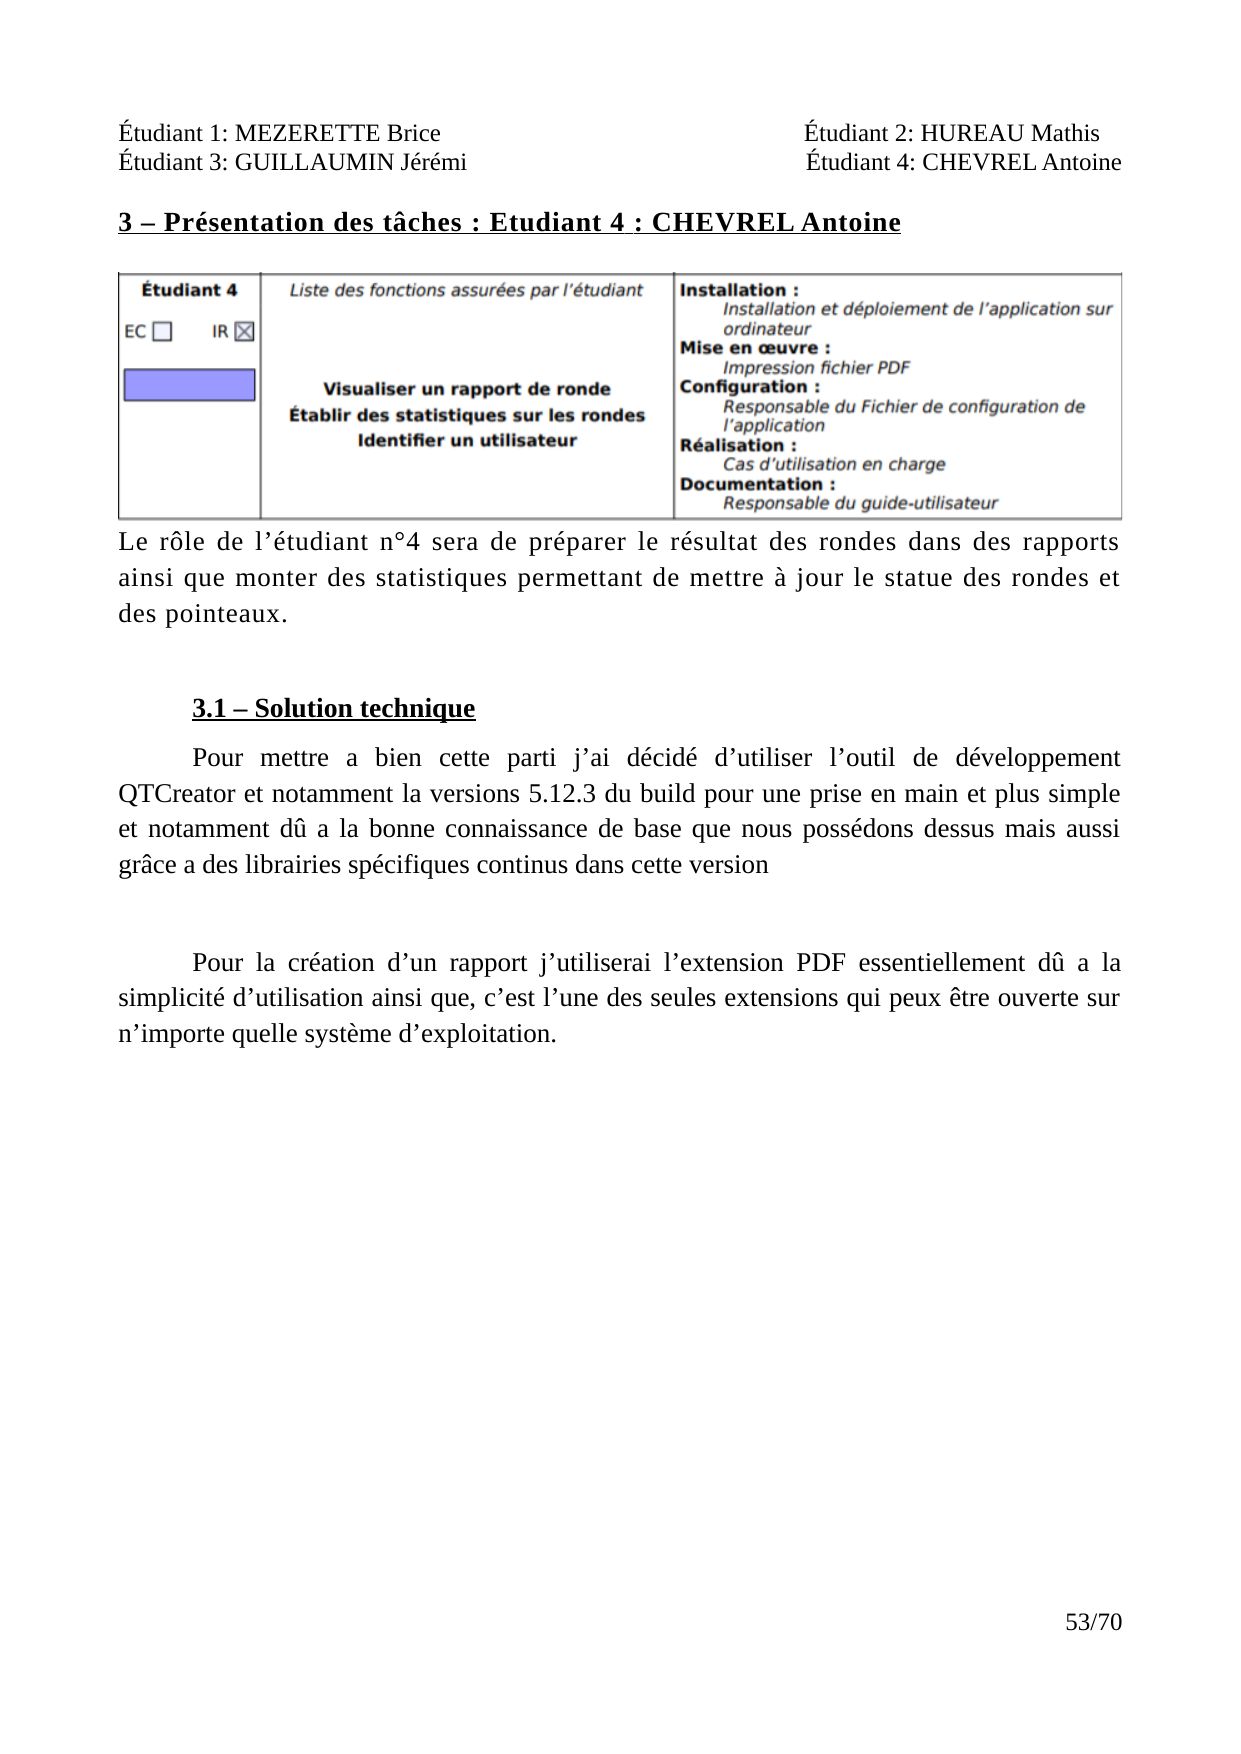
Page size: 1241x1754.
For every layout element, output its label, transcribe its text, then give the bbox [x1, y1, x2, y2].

picture [118, 272, 1123, 521]
text Pour la création d’un rapport j’utiliserai l’extension PDF essentiellement dû a la simplicité d’utilisation ainsi que, c’est l’une des seules extensions qui peux être ouverte sur n’importe quelle système d’exploitation. [118, 946, 1122, 1048]
text Pour mettre a bien cette parti j’ai décidé d’utiliser l’outil de développement QTCreator et notamment la versions 5.12.3 du build pour une prise en main et plus simple et notamment dû a la bonne connaissance de base que nous possédons dessus mais aussi grâce a des librairies spécifiques continus dans cette version [118, 741, 1122, 879]
text [118, 250, 1122, 272]
text Le rôle de l’étudiant n°4 sera de préparer le résultat des rondes dans des rapports ainsi que monter des statistiques permettant de mettre à jour le statue des rondes et des pointeaux. [118, 521, 1122, 628]
text 3.1 – Solution technique [118, 691, 1122, 723]
subtitle 3 – Présentation des tâches : Etudiant 4 : CHEVREL Antoine [118, 205, 1122, 237]
